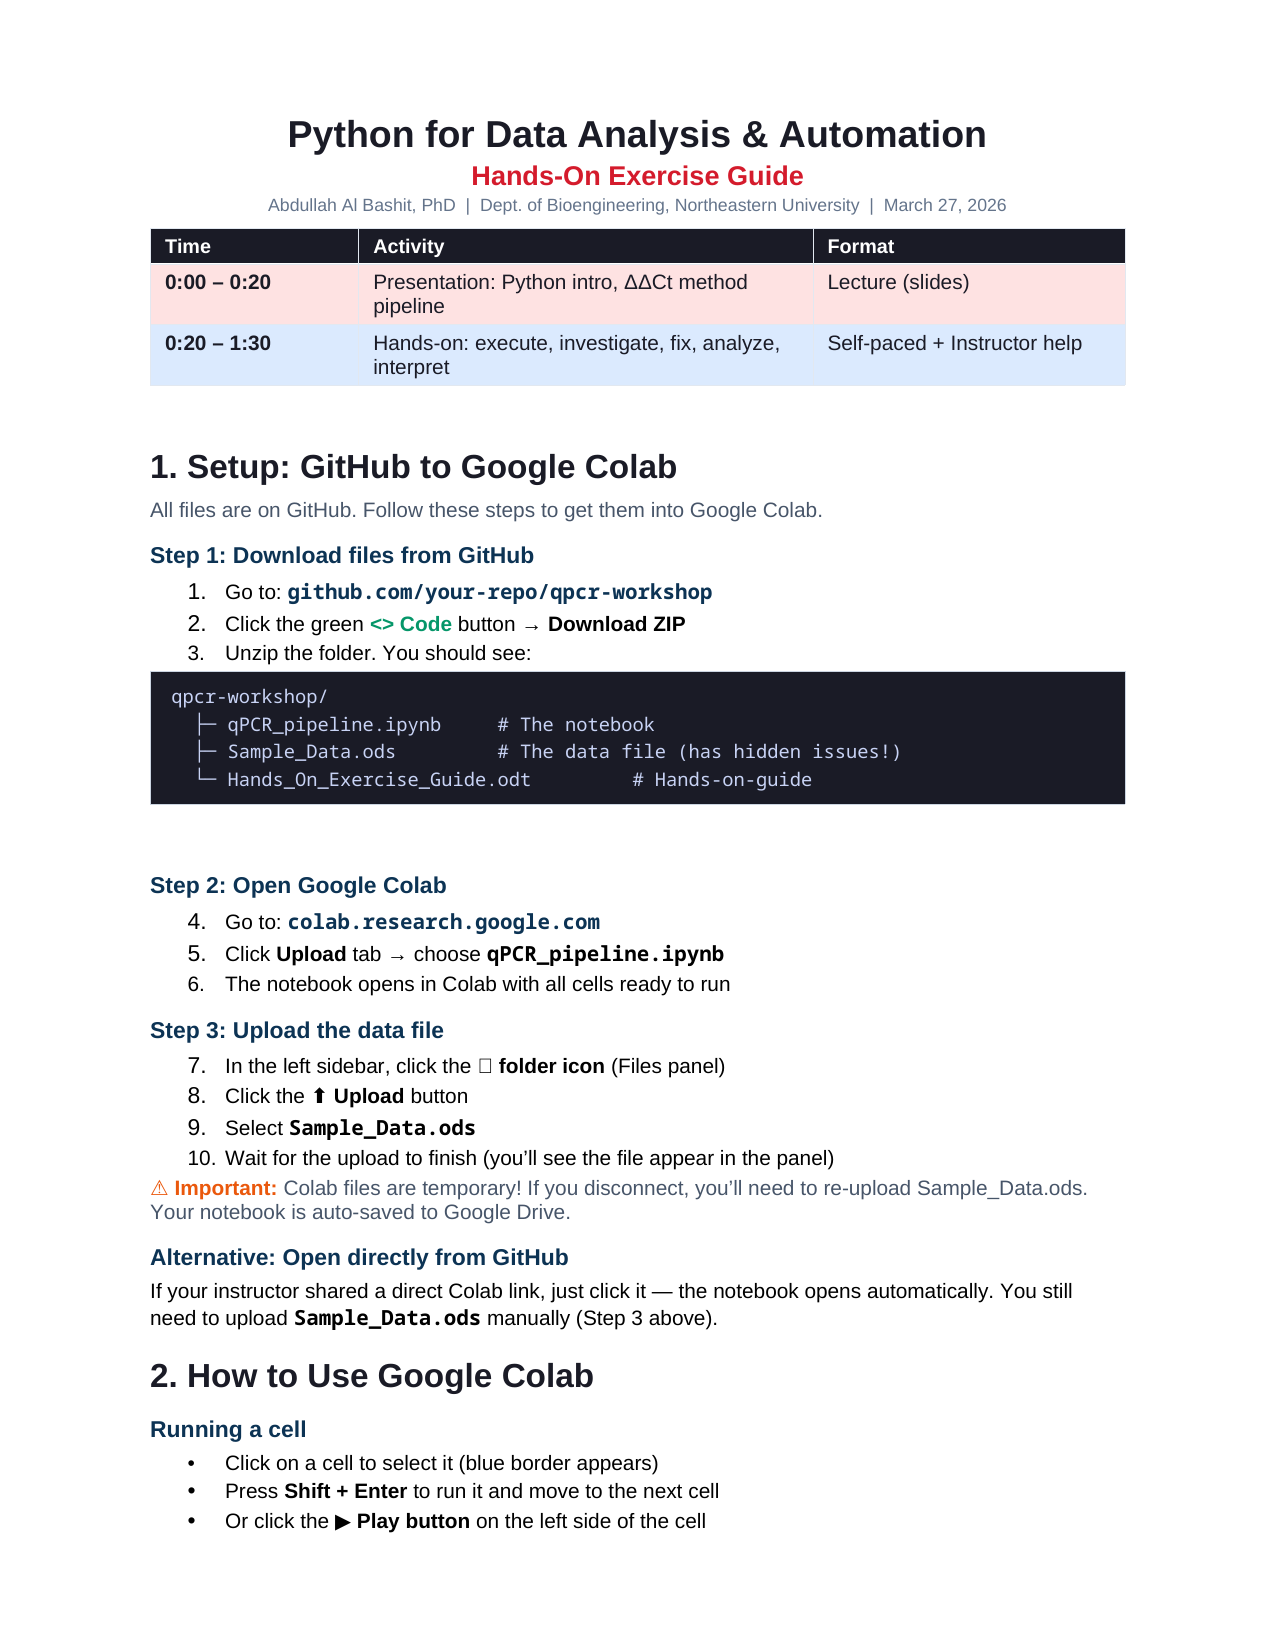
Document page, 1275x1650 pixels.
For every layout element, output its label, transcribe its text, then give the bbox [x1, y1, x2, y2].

list Press Shift + Enter to run it and move to the next cell [187, 1477, 1125, 1504]
list Unzip the folder. You should see: [187, 640, 1125, 664]
table_header Format [814, 229, 1125, 263]
subtitle 2. How to Use Google Colab [150, 1356, 1125, 1395]
text All files are on GitHub. Follow these steps to get them into Google Colab. [150, 498, 1125, 522]
list Click the green <> Code button → Download ZIP [187, 610, 1125, 636]
list Go to: colab.research.google.com [187, 907, 1125, 935]
text Python for Data Analysis & Automation [150, 112, 1125, 156]
subtitle Running a cell [150, 1416, 1125, 1442]
subtitle Step 2: Open Google Colab [150, 872, 1125, 899]
subtitle 1. Setup: GitHub to Google Colab [150, 447, 1125, 485]
table_cell Presentation: Python intro, ΔΔCt method pipeline [359, 265, 813, 324]
list In the left sidebar, click the 📁 folder icon (Files panel) [187, 1052, 1125, 1078]
list Click Upload tab → choose qPCR_pipeline.ipynb [187, 939, 1125, 968]
table_header qpcr-workshop/ ├─ qPCR_pipeline.ipynb # The notebook ├─ Sample_Data.ods # The data file (has hidden issues!) └─ Hands_On_Exercise_Guide.odt # Hands-on-guide [151, 672, 1125, 804]
text Abdullah Al Bashit, PhD | Dept. of Bioengineering, Northeastern University | March 27, 2026 [150, 195, 1125, 216]
table_cell 0:20 – 1:30 [151, 325, 358, 385]
table_cell Self-paced + Instructor help [814, 325, 1125, 385]
text ⚠️ Important: Colab files are temporary! If you disconnect, you’ll need to re-upload Sample_Data.ods. Your notebook is auto-saved to Google Drive. [150, 1176, 1125, 1223]
list Go to: github.com/your-repo/qpcr-workshop [187, 577, 1125, 606]
list Click on a cell to select it (blue border appears) [187, 1450, 1125, 1474]
text Hands-On Exercise Guide [150, 160, 1125, 191]
subtitle Step 3: Upload the data file [150, 1017, 1125, 1043]
subtitle Step 1: Download files from GitHub [150, 542, 1125, 569]
list Click the ⬆ Upload button [187, 1082, 1125, 1108]
text If your instructor shared a direct Colab link, just click it — the notebook opens automatically. You still need to upload Sample_Data.ods manually (Step 3 above). [150, 1279, 1125, 1331]
list Wait for the upload to finish (you’ll see the file appear in the panel) [187, 1145, 1125, 1169]
table_header Activity [359, 229, 813, 263]
table_cell 0:00 – 0:20 [151, 265, 358, 324]
list The notebook opens in Colab with all cells ready to run [187, 972, 1125, 996]
table_header Time [151, 229, 358, 263]
list Or click the ▶ Play button on the left side of the cell [187, 1507, 1125, 1533]
list Select Sample_Data.ods [187, 1113, 1125, 1141]
subtitle Alternative: Open directly from GitHub [150, 1244, 1125, 1271]
table_cell Lecture (slides) [814, 265, 1125, 324]
table_cell Hands-on: execute, investigate, fix, analyze, interpret [359, 325, 813, 385]
